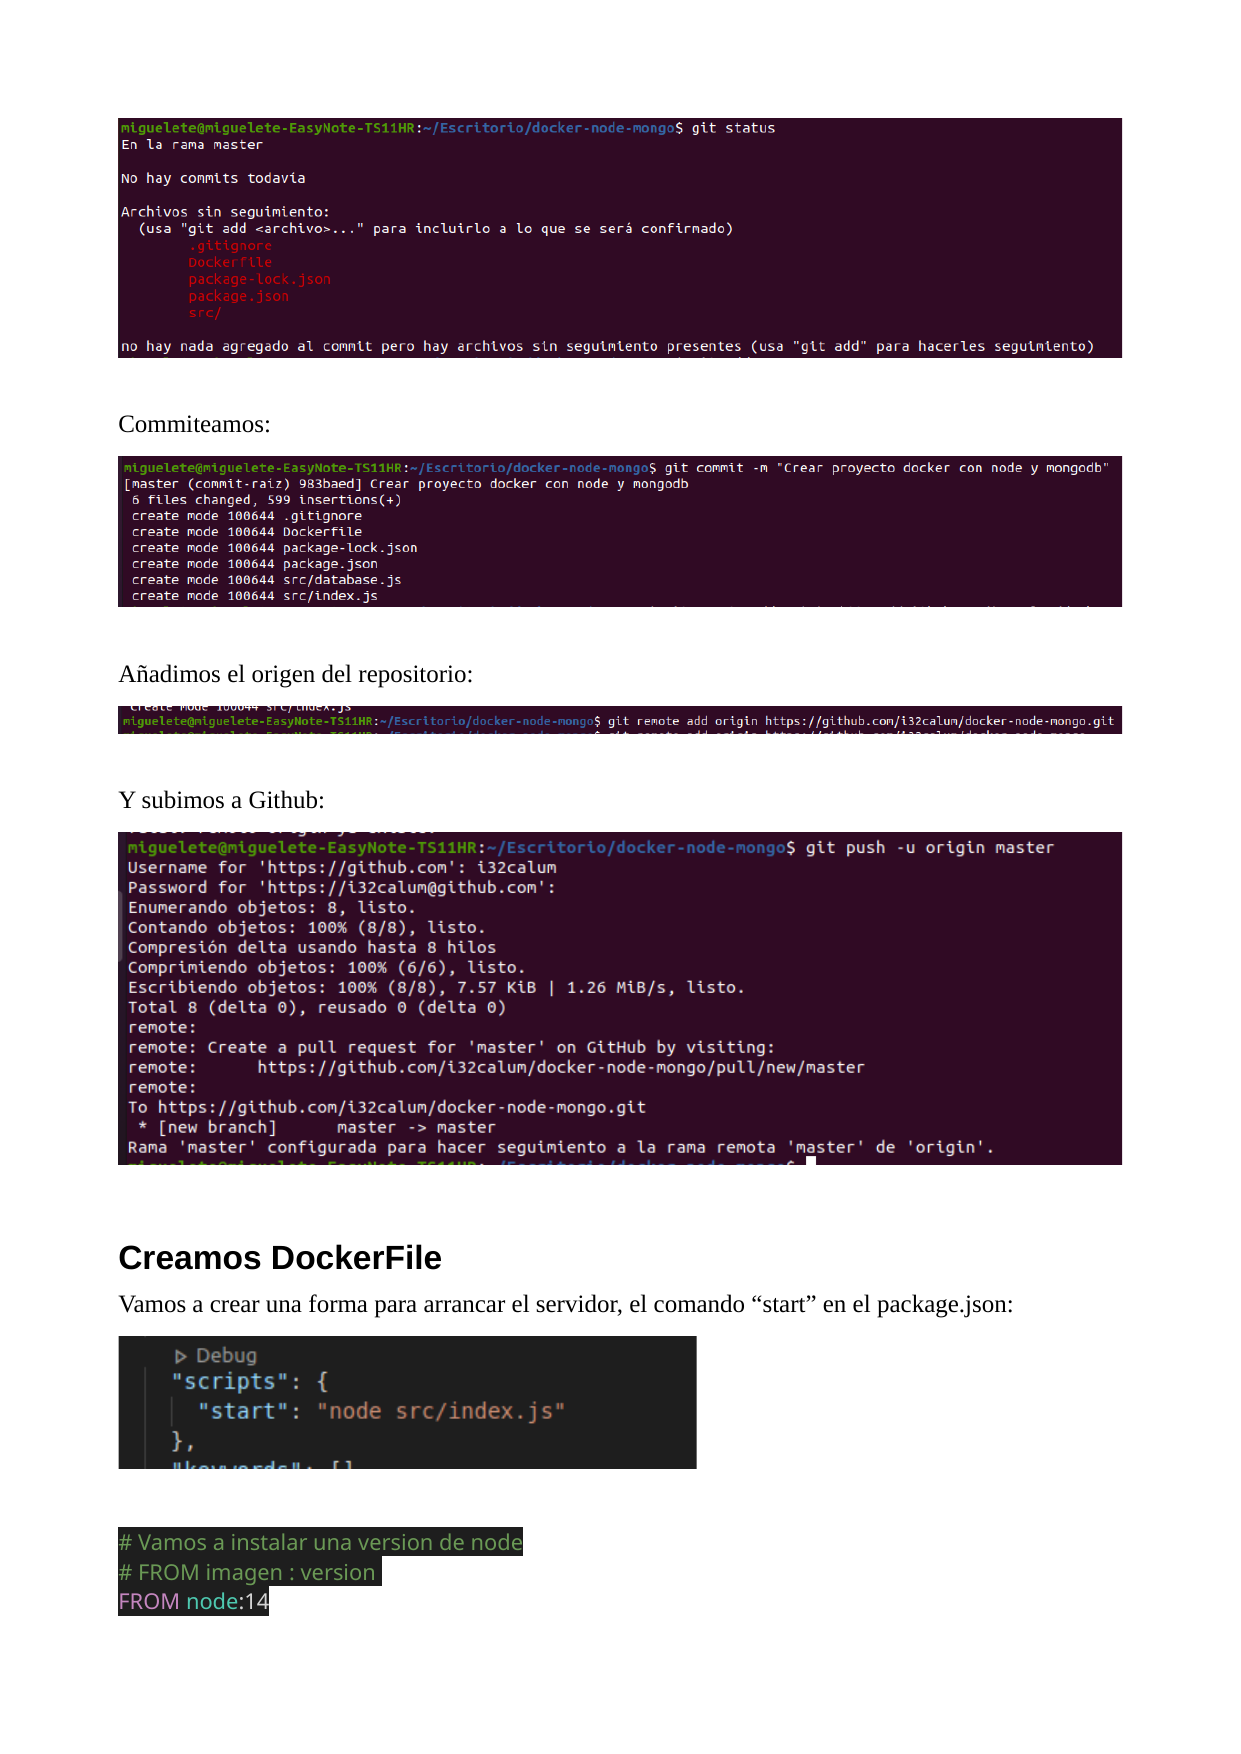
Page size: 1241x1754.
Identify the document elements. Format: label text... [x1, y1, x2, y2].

text Y subimos a Github: [118, 785, 1122, 814]
text # FROM imagen : version [118, 1556, 1122, 1586]
picture [118, 456, 1123, 607]
text Añadimos el origen del repositorio: [118, 659, 1122, 688]
subtitle Creamos DockerFile [118, 1237, 1122, 1276]
text # Vamos a instalar una version de node [118, 1527, 1122, 1556]
picture [118, 706, 1123, 734]
text Commiteamos: [118, 409, 1122, 438]
text FROM node:14 [118, 1586, 1122, 1616]
picture [118, 118, 1123, 358]
picture [118, 832, 1123, 1165]
text Vamos a crear una forma para arrancar el servidor, el comando “start” en el package.json: [118, 1289, 1122, 1317]
picture [118, 1336, 697, 1469]
